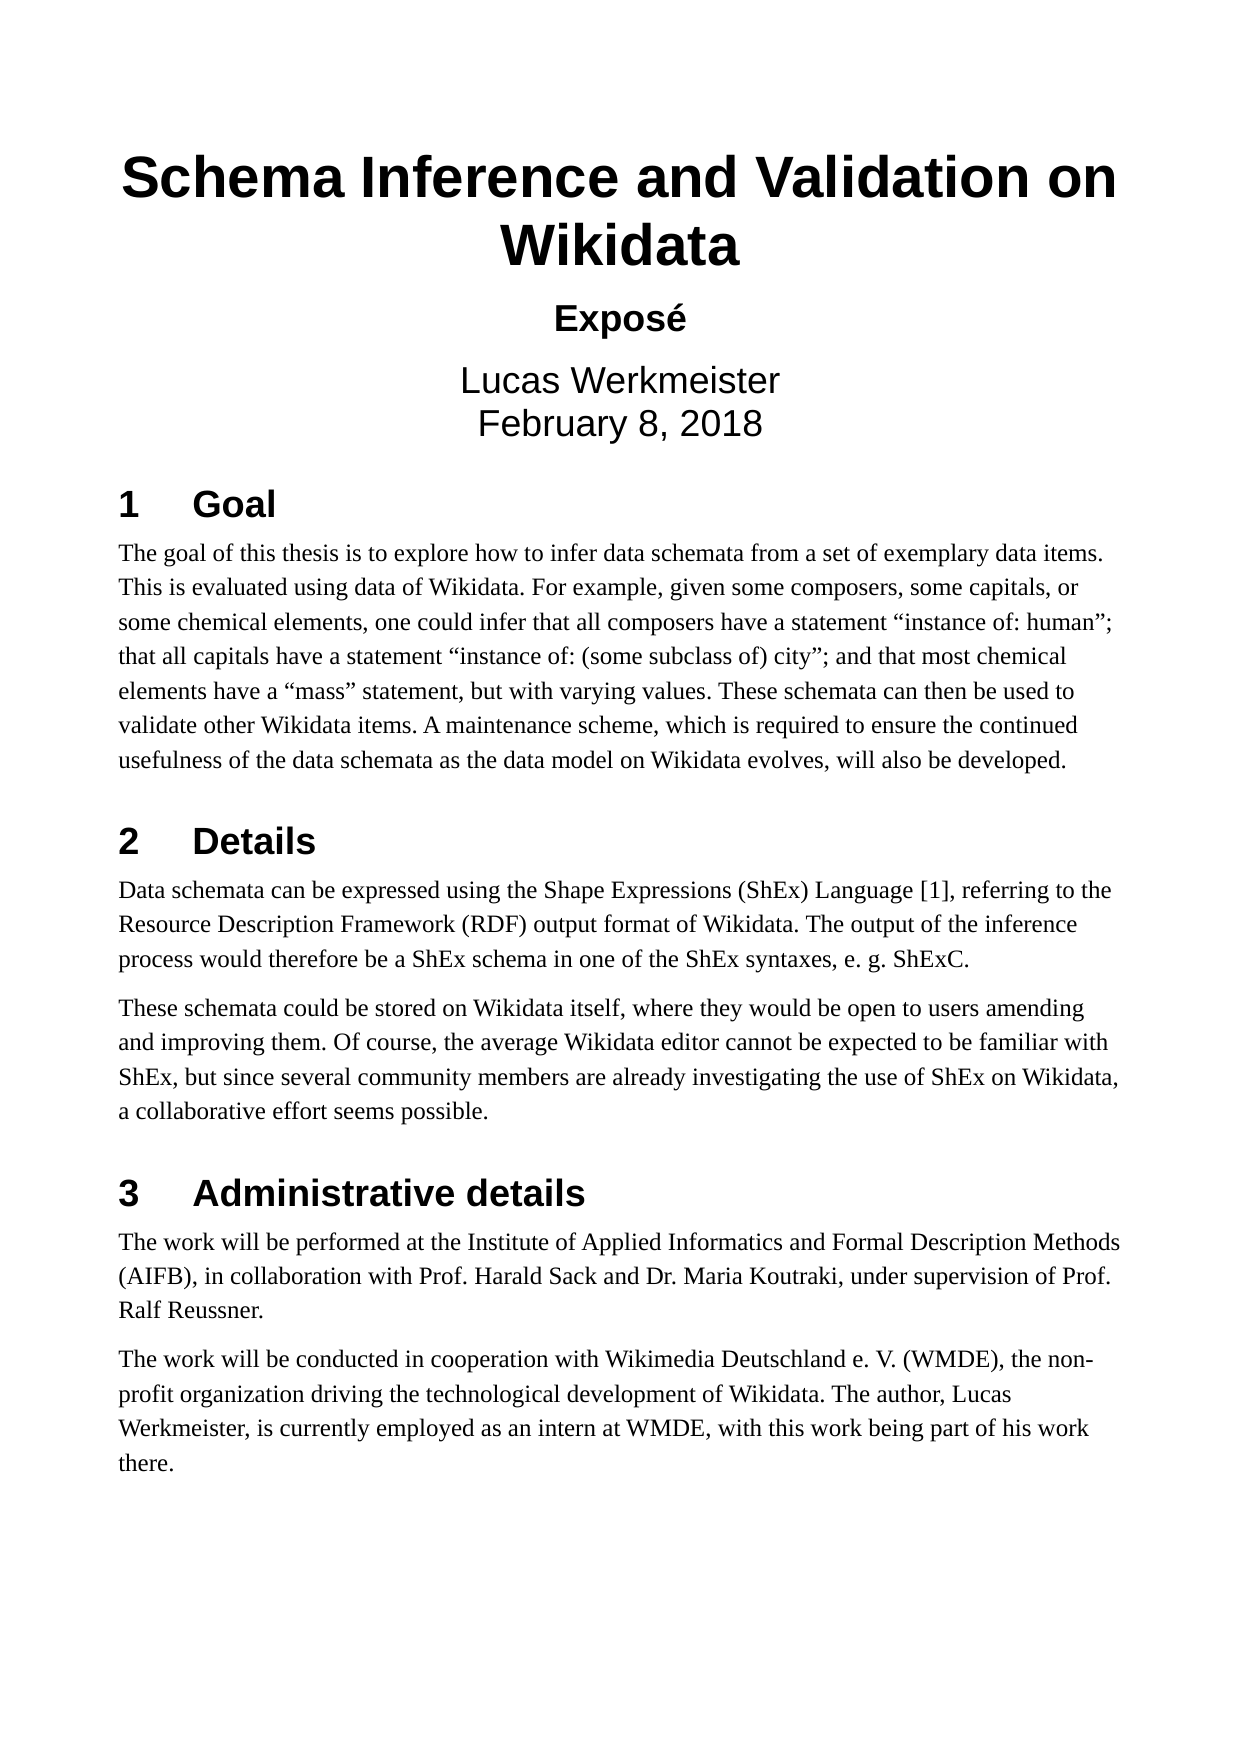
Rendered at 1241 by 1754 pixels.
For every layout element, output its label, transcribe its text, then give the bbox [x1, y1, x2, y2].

subtitle Details [118, 819, 1122, 862]
subtitle Exposé [118, 296, 1122, 339]
text The work will be conducted in cooperation with Wikimedia Deutschland e. V. (WMDE), the non-profit organization driving the technological development of Wikidata. The author, Lucas Werkmeister, is currently employed as an intern at WMDE, with this work being part of his work there. [118, 1344, 1122, 1477]
subtitle Lucas Werkmeister February 8, 2018 [118, 358, 1122, 444]
text These schemata could be stored on Wikidata itself, where they would be open to users amending and improving them. Of course, the average Wikidata editor cannot be expected to be familiar with ShEx, but since several community members are already investigating the use of ShEx on Wikidata, a collaborative effort seems possible. [118, 993, 1122, 1125]
text Data schemata can be expressed using the Shape Expressions (ShEx) Language [1], referring to the Resource Description Framework (RDF) output format of Wikidata. The output of the inference process would therefore be a ShEx schema in one of the ShEx syntaxes, e. g. ShExC. [118, 875, 1122, 973]
subtitle Goal [118, 482, 1122, 525]
text The work will be performed at the Institute of Applied Informatics and Formal Description Methods (AIFB), in collaboration with Prof. Harald Sack and Dr. Maria Koutraki, under supervision of Prof. Ralf Reussner. [118, 1227, 1122, 1324]
text The goal of this thesis is to explore how to infer data schemata from a set of exemplary data items. This is evaluated using data of Wikidata. For example, given some composers, some capitals, or some chemical elements, one could infer that all composers have a statement “instance of: human”; that all capitals have a statement “instance of: (some subclass of) city”; and that most chemical elements have a “mass” statement, but with varying values. These schemata can then be used to validate other Wikidata items. A maintenance scheme, which is required to ensure the continued usefulness of the data schemata as the data model on Wikidata evolves, will also be developed. [118, 538, 1122, 773]
subtitle Administrative details [118, 1170, 1122, 1214]
title Schema Inference and Validation on Wikidata [118, 143, 1122, 277]
